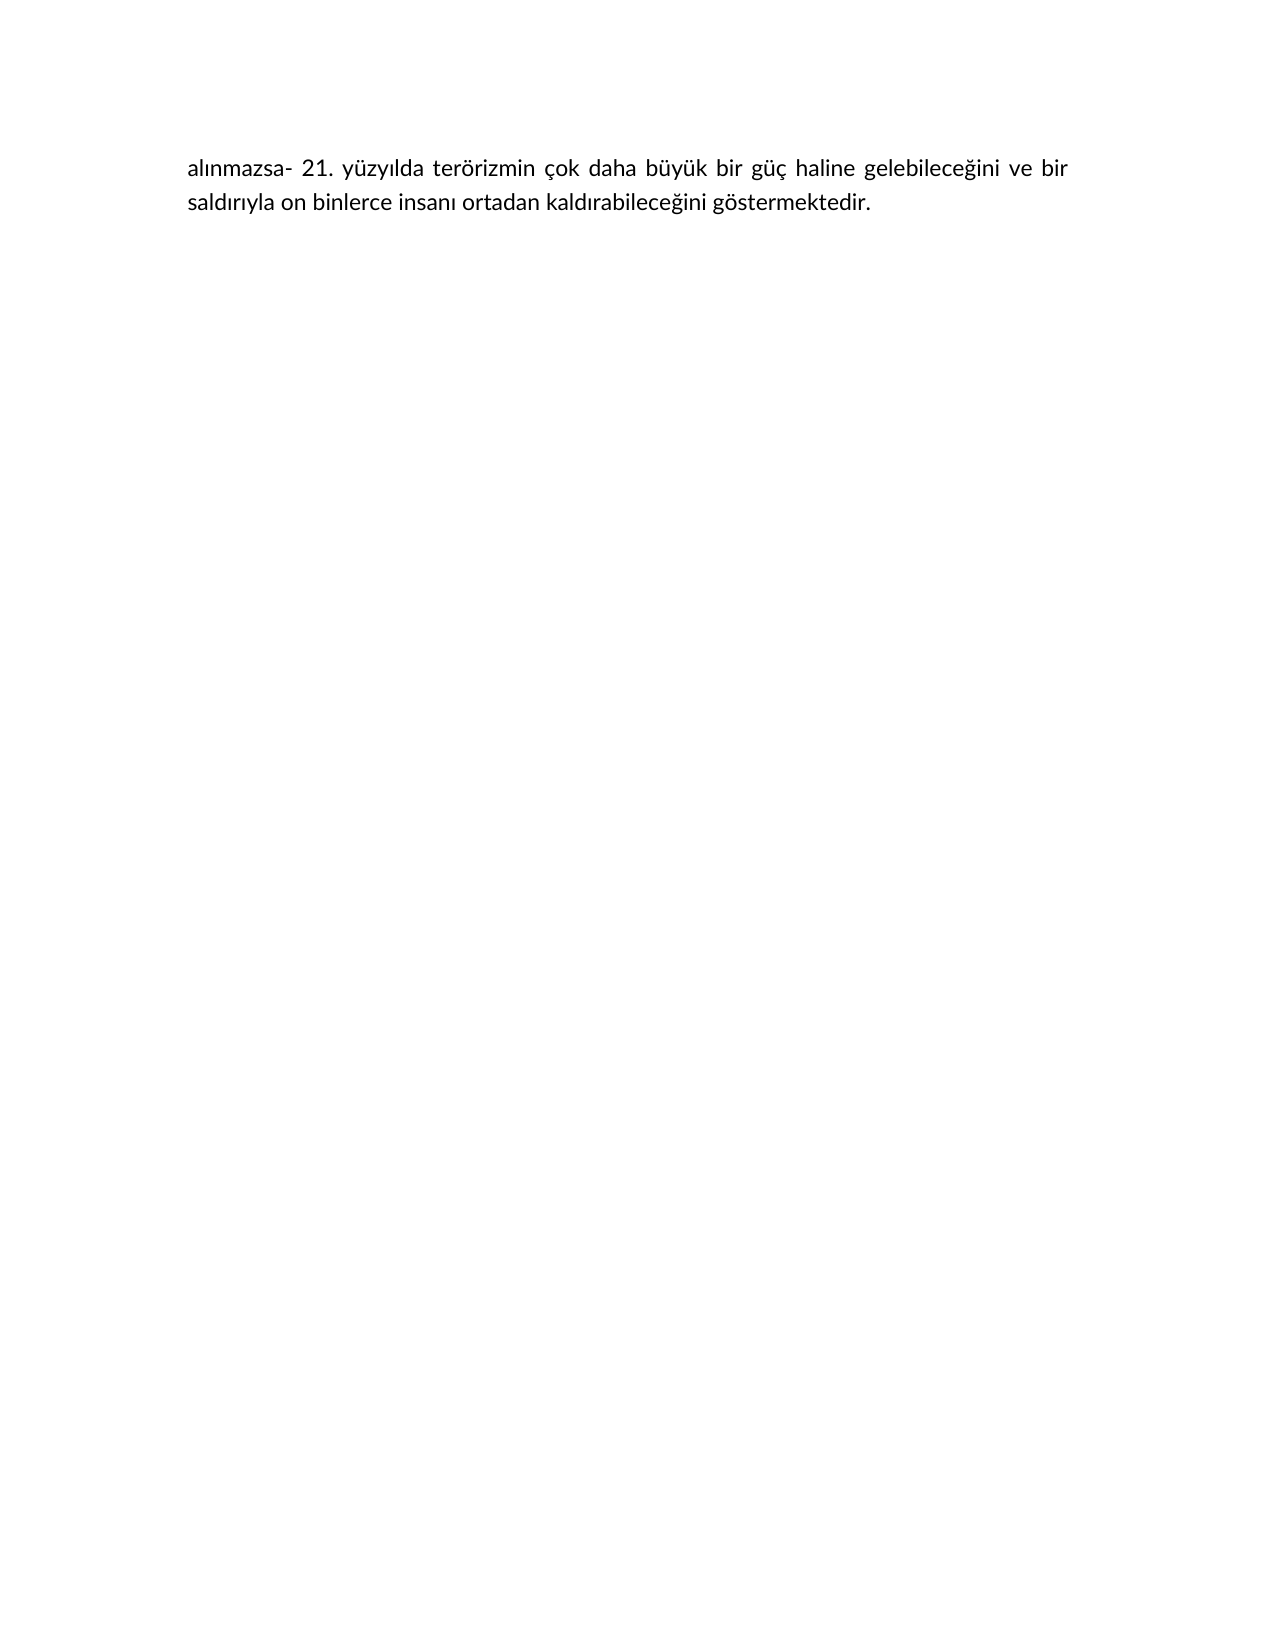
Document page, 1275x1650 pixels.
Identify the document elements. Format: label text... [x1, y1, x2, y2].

text alınmazsa- 21. yüzyılda terörizmin çok daha büyük bir güç haline gelebileceğini ve bir saldırıyla on binlerce insanı ortadan kaldırabileceğini göstermektedir. [187, 150, 1070, 217]
